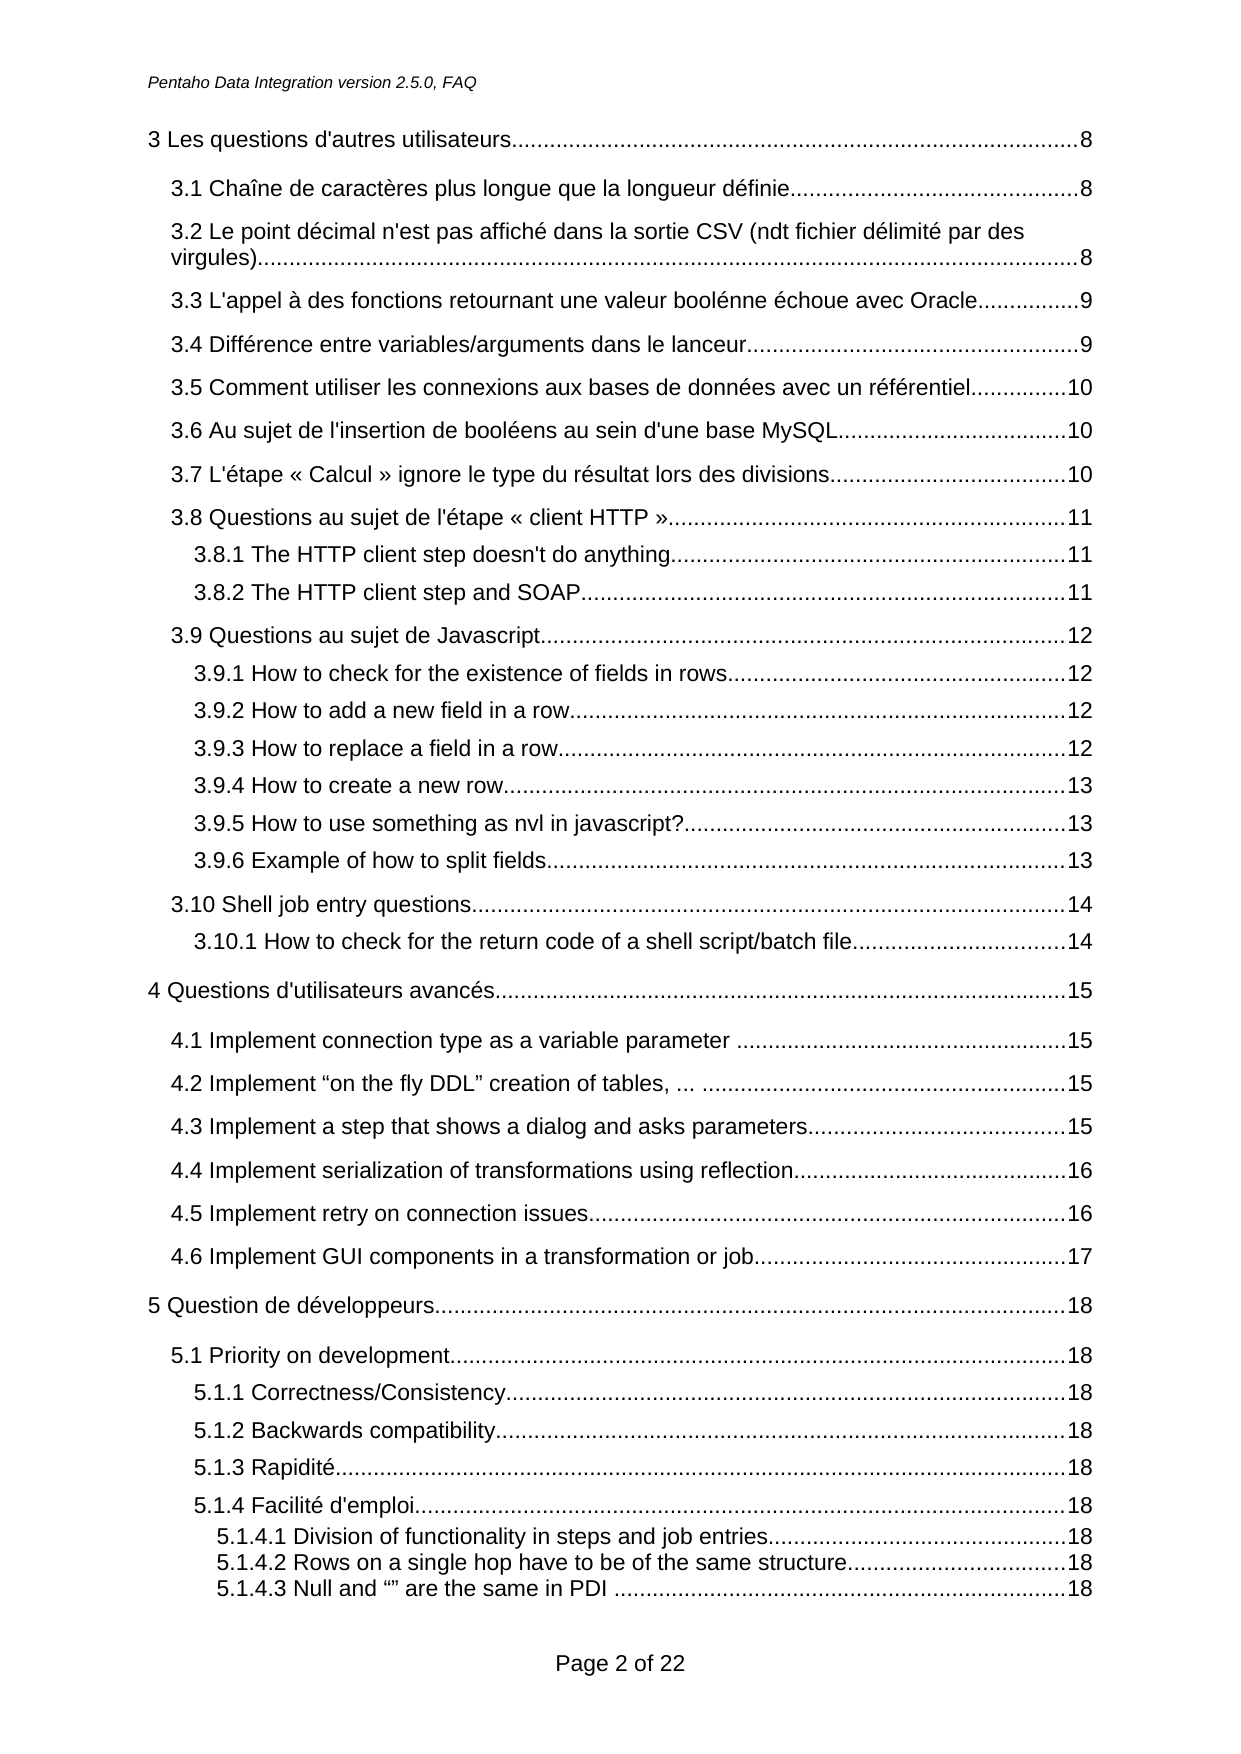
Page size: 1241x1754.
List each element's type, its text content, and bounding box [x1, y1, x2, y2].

text 5 Question de développeurs 18 [148, 1293, 1092, 1319]
text 3.8.1 The HTTP client step doesn't do anything 11 [193, 542, 1092, 568]
text 3.2 Le point décimal n'est pas affiché dans la sortie CSV (ndt fichier délimité par des virgules) 8 [171, 219, 1092, 270]
text 3.8 Questions au sujet de l'étape « client HTTP » 11 [171, 505, 1092, 530]
text 3.7 L'étape « Calcul » ignore le type du résultat lors des divisions 10 [171, 461, 1092, 487]
text 3.4 Différence entre variables/arguments dans le lanceur 9 [171, 331, 1092, 357]
text 5.1.4 Facilité d'emploi 18 [193, 1492, 1092, 1518]
text 4 Questions d'utilisateurs avancés 15 [148, 978, 1092, 1004]
text 4.1 Implement connection type as a variable parameter 15 [171, 1027, 1092, 1053]
text 4.3 Implement a step that shows a dialog and asks parameters 15 [171, 1114, 1092, 1139]
text 3.10 Shell job entry questions 14 [171, 891, 1092, 917]
text 3.6 Au sujet de l'insertion de booléens au sein d'une base MySQL 10 [171, 418, 1092, 444]
text 5.1 Priority on development 18 [171, 1342, 1092, 1368]
text 5.1.4.2 Rows on a single hop have to be of the same structure 18 [216, 1549, 1092, 1575]
text 3.9.1 How to check for the existence of fields in rows 12 [193, 661, 1092, 686]
text 3.9.3 How to replace a field in a row 12 [193, 736, 1092, 761]
text 3.3 L'appel à des fonctions retournant une valeur boolénne échoue avec Oracle 9 [171, 288, 1092, 314]
text 5.1.1 Correctness/Consistency 18 [193, 1380, 1092, 1406]
text 3.9.4 How to create a new row 13 [193, 773, 1092, 799]
text 4.5 Implement retry on connection issues 16 [171, 1201, 1092, 1226]
text 3.1 Chaîne de caractères plus longue que la longueur définie 8 [171, 176, 1092, 201]
text 3.5 Comment utiliser les connexions aux bases de données avec un référentiel 10 [171, 375, 1092, 400]
text 3.8.2 The HTTP client step and SOAP 11 [193, 580, 1092, 605]
text 3.9.6 Example of how to split fields 13 [193, 848, 1092, 874]
text 3 Les questions d'autres utilisateurs 8 [148, 127, 1092, 152]
text 5.1.3 Rapidité 18 [193, 1455, 1092, 1481]
text 5.1.4.3 Null and “” are the same in PDI 18 [216, 1575, 1092, 1601]
text 3.9.2 How to add a new field in a row 12 [193, 698, 1092, 724]
text 5.1.2 Backwards compatibility 18 [193, 1417, 1092, 1443]
text 3.9 Questions au sujet de Javascript 12 [171, 623, 1092, 649]
text 4.6 Implement GUI components in a transformation or job 17 [171, 1244, 1092, 1269]
text 3.9.5 How to use something as nvl in javascript? 13 [193, 811, 1092, 836]
text 5.1.4.1 Division of functionality in steps and job entries 18 [216, 1524, 1092, 1549]
text 4.4 Implement serialization of transformations using reflection 16 [171, 1157, 1092, 1183]
text 4.2 Implement “on the fly DDL” creation of tables, ... 15 [171, 1071, 1092, 1096]
text 3.10.1 How to check for the return code of a shell script/batch file 14 [193, 929, 1092, 954]
